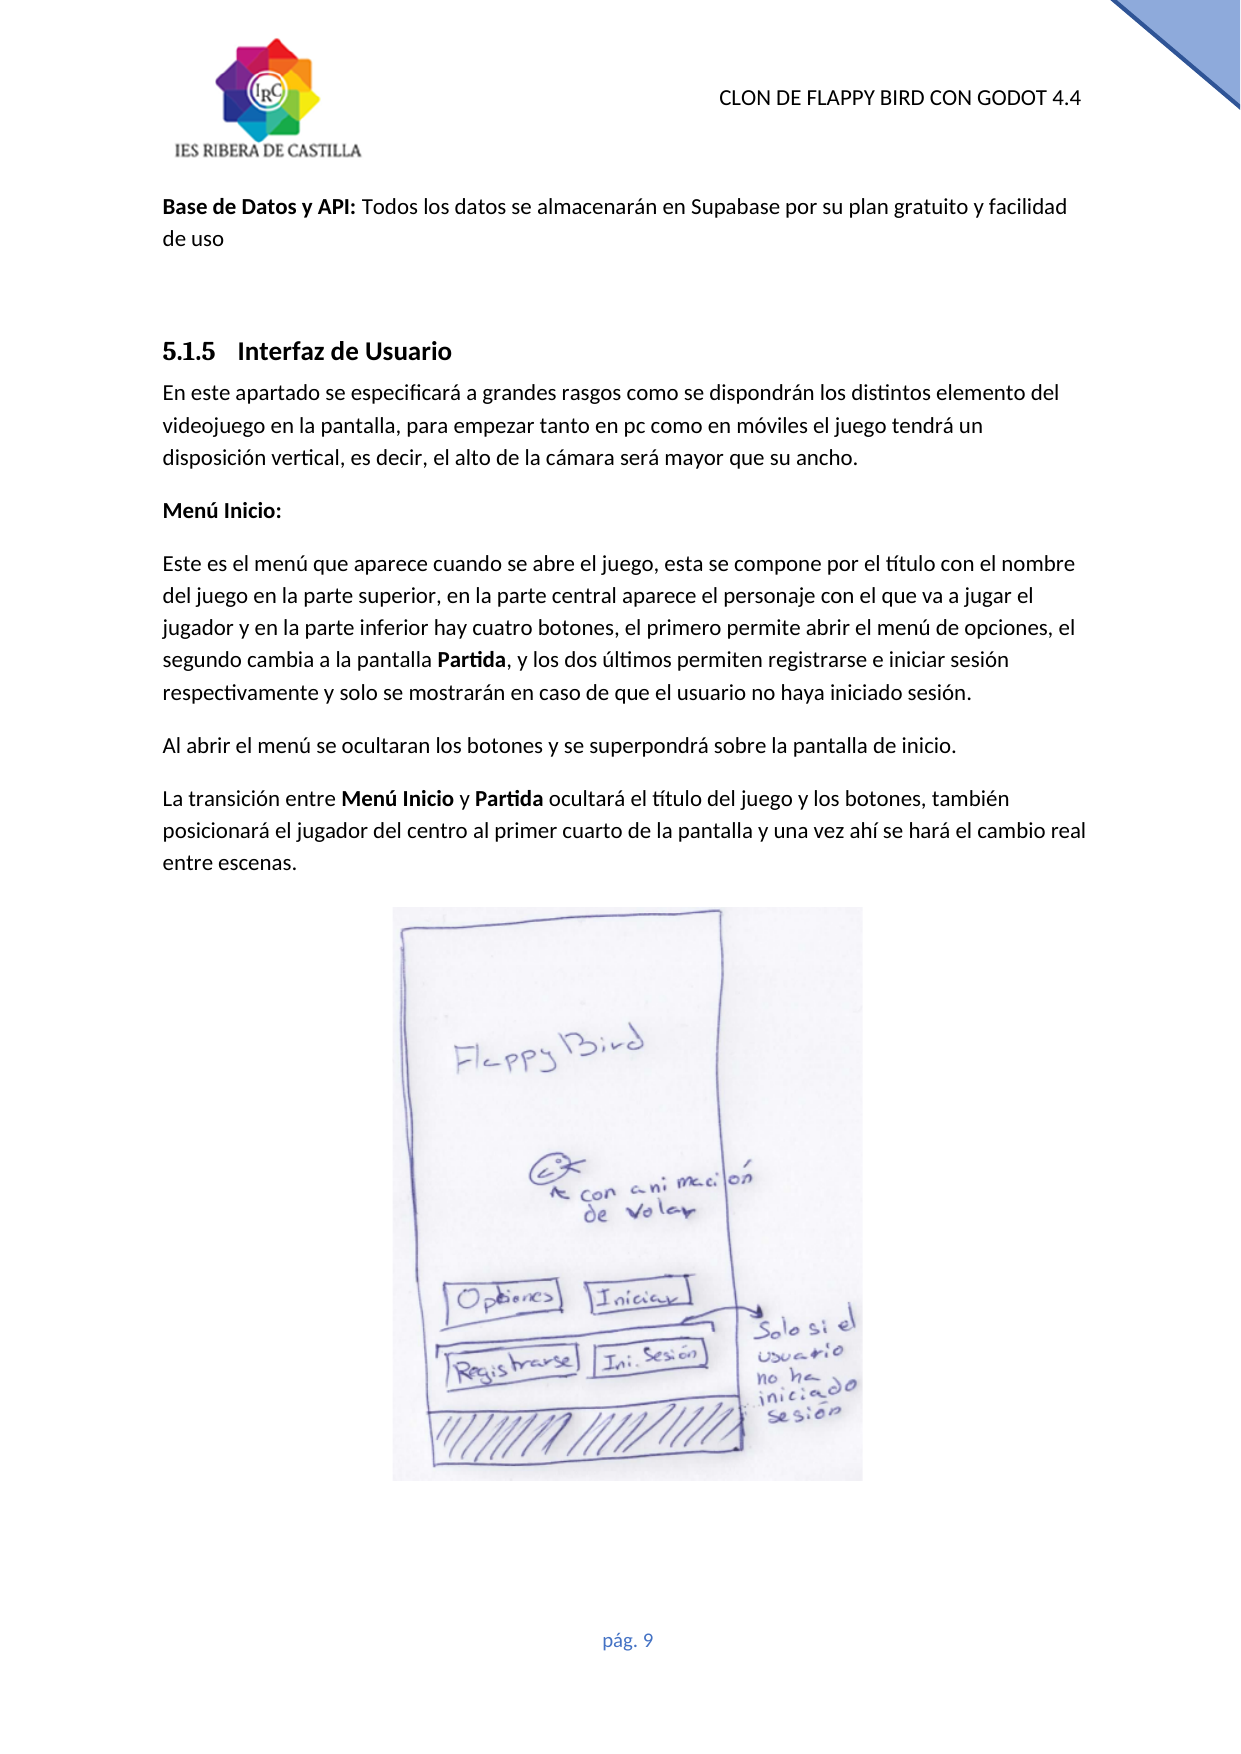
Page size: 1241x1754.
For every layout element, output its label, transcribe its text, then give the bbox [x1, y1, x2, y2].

subtitle Interfaz de Usuario [162, 334, 1093, 367]
text Menú Inicio: [162, 496, 1093, 524]
picture [392, 907, 863, 1481]
text La transición entre Menú Inicio y Partida ocultará el título del juego y los botones, también posicionará el jugador del centro al primer cuarto de la pantalla y una vez ahí se hará el cambio real entre escenas. [162, 784, 1093, 876]
text Este es el menú que aparece cuando se abre el juego, esta se compone por el título con el nombre del juego en la parte superior, en la parte central aparece el personaje con el que va a jugar el jugador y en la parte inferior hay cuatro botones, el primero permite abrir el menú de opciones, el segundo cambia a la pantalla Partida, y los dos últimos permiten registrarse e iniciar sesión respectivamente y solo se mostrarán en caso de que el usuario no haya iniciado sesión. [162, 549, 1093, 706]
picture [173, 29, 366, 164]
text Al abrir el menú se ocultaran los botones y se superpondrá sobre la pantalla de inicio. [162, 731, 1093, 759]
text En este apartado se especificará a grandes rasgos como se dispondrán los distintos elemento del videojuego en la pantalla, para empezar tanto en pc como en móviles el juego tendrá un disposición vertical, es decir, el alto de la cámara será mayor que su ancho. [162, 378, 1093, 471]
text Base de Datos y API: Todos los datos se almacenarán en Supabase por su plan gratuito y facilidad de uso [162, 192, 1093, 252]
